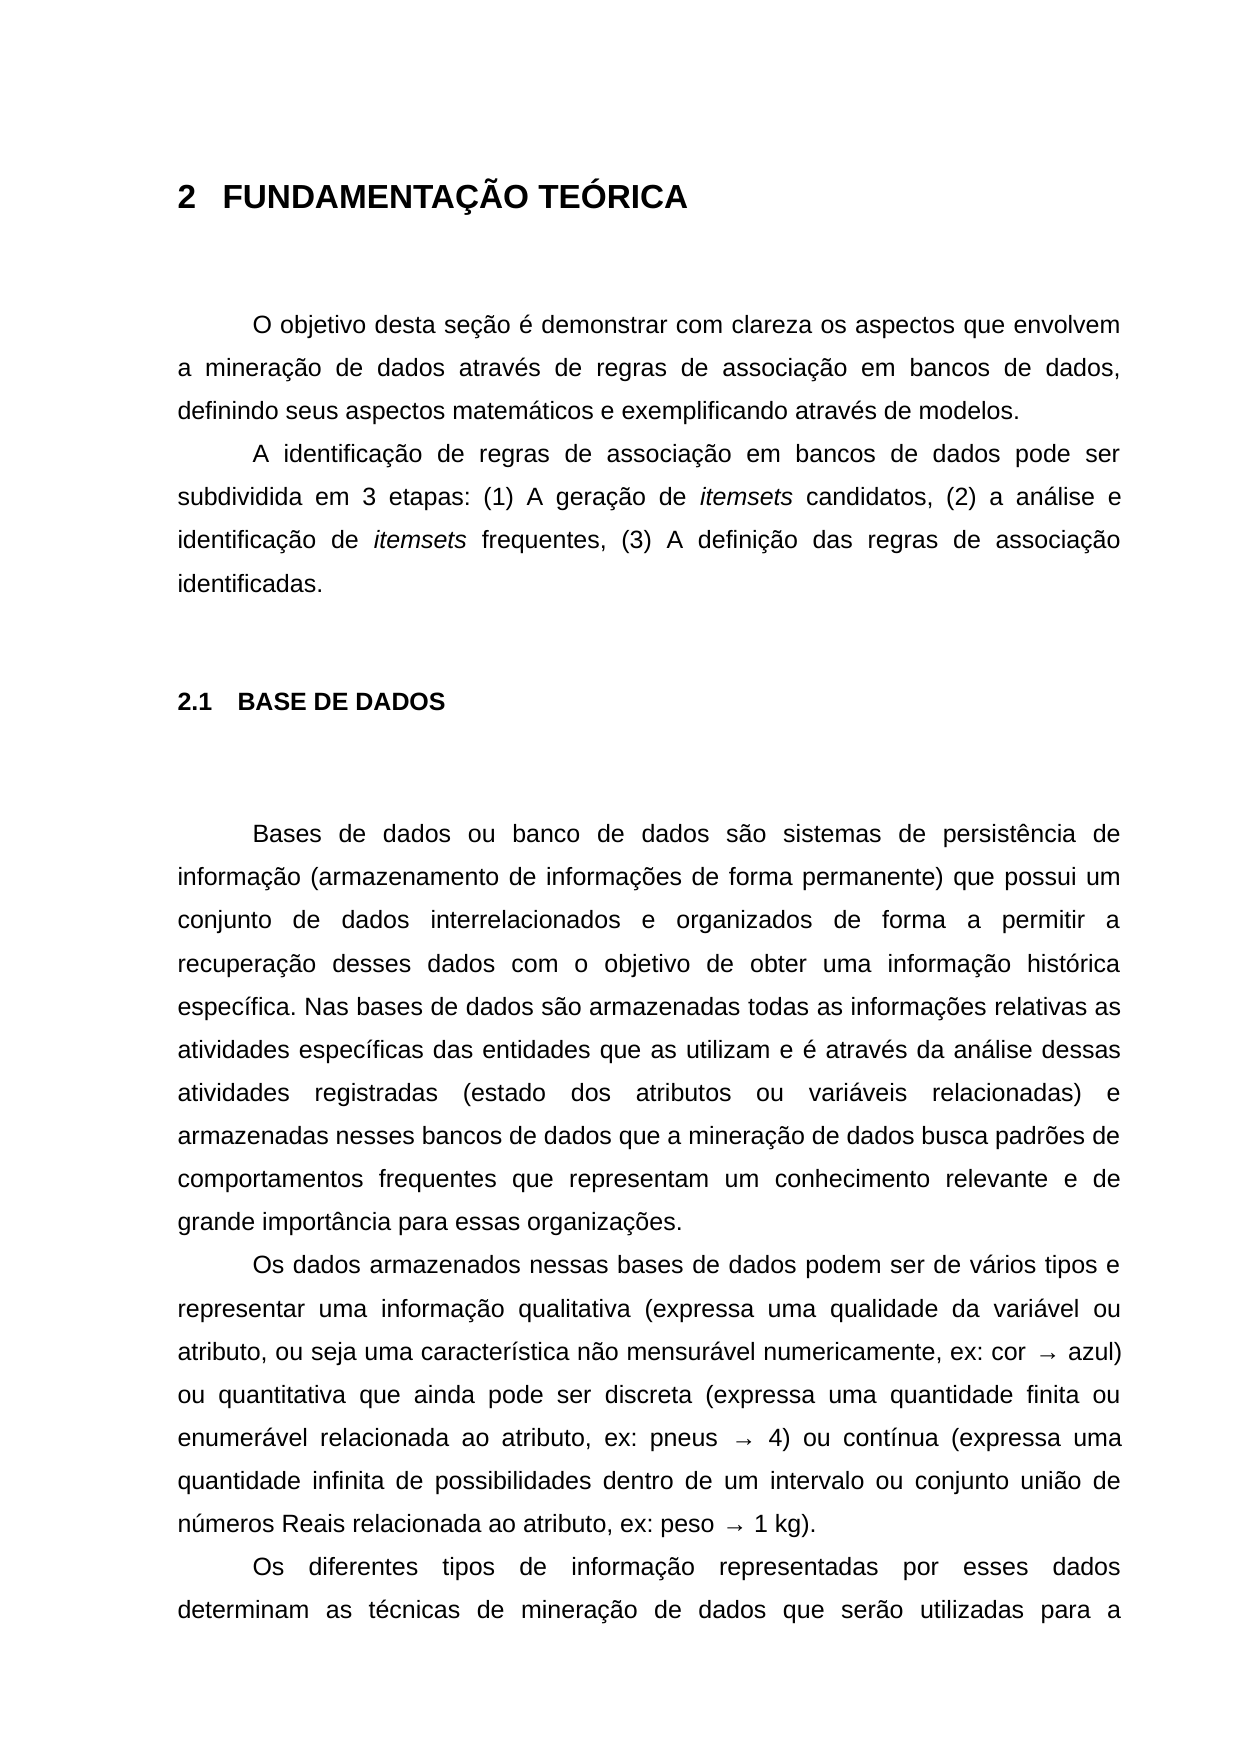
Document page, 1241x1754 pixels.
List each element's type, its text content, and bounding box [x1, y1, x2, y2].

subtitle FUNDAMENTAÇÃO TEÓRICA [177, 177, 1122, 216]
text A identificação de regras de associação em bancos de dados pode ser subdividida em 3 etapas: (1) A geração de itemsets candidatos, (2) a análise e identificação de itemsets frequentes, (3) A definição das regras de associação identificadas. [177, 439, 1122, 597]
subtitle BASE DE DADOS [177, 687, 1122, 715]
text Os dados armazenados nessas bases de dados podem ser de vários tipos e representar uma informação qualitativa (expressa uma qualidade da variável ou atributo, ou seja uma característica não mensurável numericamente, ex: cor → azul) ou quantitativa que ainda pode ser discreta (expressa uma quantidade finita ou enumerável relacionada ao atributo, ex: pneus → 4) ou contínua (expressa uma quantidade infinita de possibilidades dentro de um intervalo ou conjunto união de números Reais relacionada ao atributo, ex: peso → 1 kg). [177, 1250, 1122, 1538]
text O objetivo desta seção é demonstrar com clareza os aspectos que envolvem a mineração de dados através de regras de associação em bancos de dados, definindo seus aspectos matemáticos e exemplificando através de modelos. [177, 310, 1122, 425]
text Bases de dados ou banco de dados são sistemas de persistência de informação (armazenamento de informações de forma permanente) que possui um conjunto de dados interrelacionados e organizados de forma a permitir a recuperação desses dados com o objetivo de obter uma informação histórica específica. Nas bases de dados são armazenadas todas as informações relativas as atividades específicas das entidades que as utilizam e é através da análise dessas atividades registradas (estado dos atributos ou variáveis relacionadas) e armazenadas nesses bancos de dados que a mineração de dados busca padrões de comportamentos frequentes que representam um conhecimento relevante e de grande importância para essas organizações. [177, 819, 1122, 1236]
text Os diferentes tipos de informação representadas por esses dados determinam as técnicas de mineração de dados que serão utilizadas para a [177, 1552, 1122, 1624]
